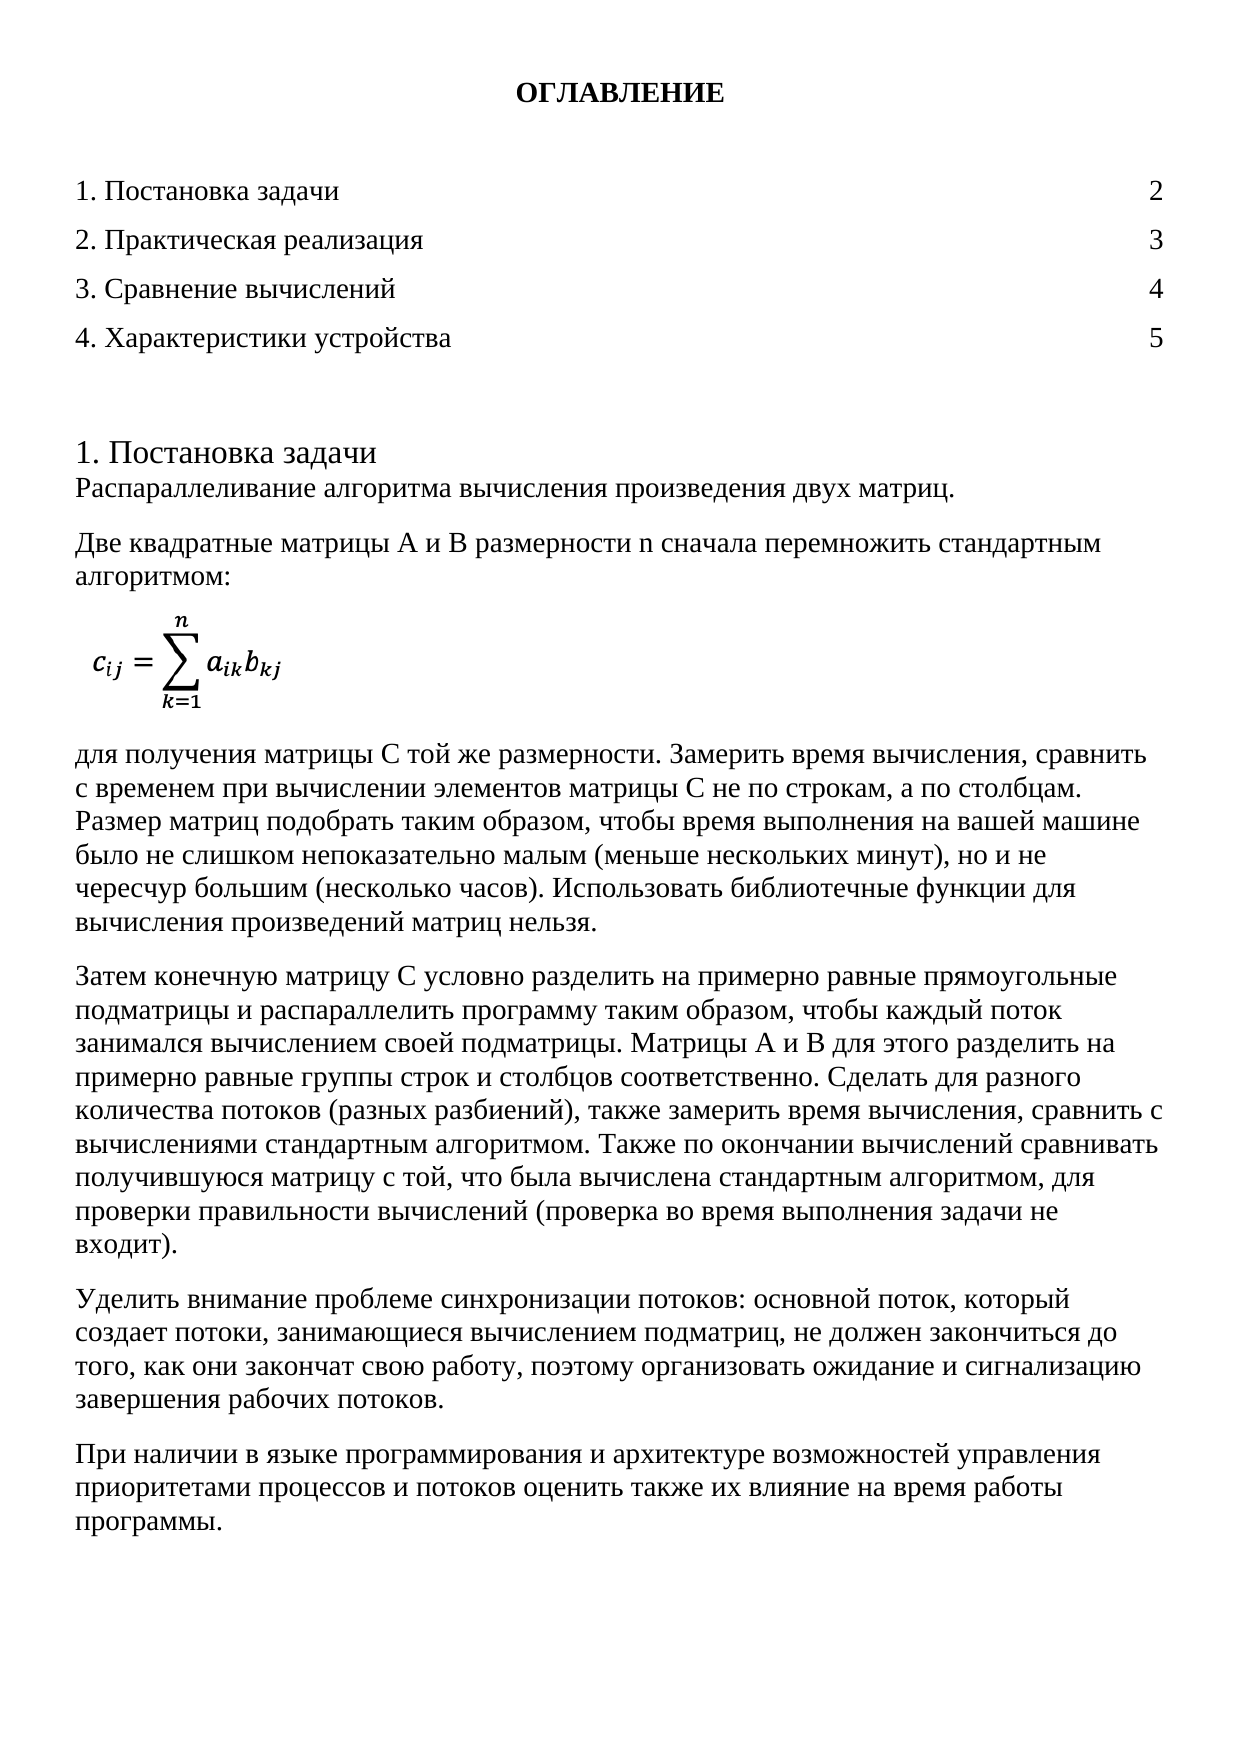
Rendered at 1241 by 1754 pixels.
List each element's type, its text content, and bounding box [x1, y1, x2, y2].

text Две квадратные матрицы A и B размерности n сначала перемножить стандартным алгоритмом: [75, 525, 1165, 592]
picture [75, 612, 289, 716]
text 1. Постановка задачи 2 [75, 173, 1165, 206]
text 4. Характеристики устройства 5 [75, 320, 1165, 353]
subtitle 1. Постановка задачи [75, 432, 1165, 471]
text Распараллеливание алгоритма вычисления произведения двух матриц. [75, 471, 1165, 504]
text Затем конечную матрицу С условно разделить на примерно равные прямоугольные подматрицы и распараллелить программу таким образом, чтобы каждый поток занимался вычислением своей подматрицы. Матрицы А и В для этого разделить на примерно равные группы строк и столбцов соответственно. Сделать для разного количества потоков (разных разбиений), также замерить время вычисления, сравнить с вычислениями стандартным алгоритмом. Также по окончании вычислений сравнивать получившуюся матрицу с той, что была вычислена стандартным алгоритмом, для проверки правильности вычислений (проверка во время выполнения задачи не входит). [75, 958, 1165, 1260]
text 2. Практическая реализация 3 [75, 222, 1165, 255]
text ОГЛАВЛЕНИЕ [75, 75, 1165, 108]
text Уделить внимание проблеме синхронизации потоков: основной поток, который создает потоки, занимающиеся вычислением подматриц, не должен закончиться до того, как они закончат свою работу, поэтому организовать ожидание и сигнализацию завершения рабочих потоков. [75, 1281, 1165, 1415]
text При наличии в языке программирования и архитектуре возможностей управления приоритетами процессов и потоков оценить также их влияние на время работы программы. [75, 1436, 1165, 1537]
text 3. Сравнение вычислений 4 [75, 271, 1165, 304]
text для получения матрицы С той же размерности. Замерить время вычисления, сравнить с временем при вычислении элементов матрицы С не по строкам, а по столбцам. Размер матриц подобрать таким образом, чтобы время выполнения на вашей машине было не слишком непоказательно малым (меньше нескольких минут), но и не чересчур большим (несколько часов). Использовать библиотечные функции для вычисления произведений матриц нельзя. [75, 736, 1165, 937]
